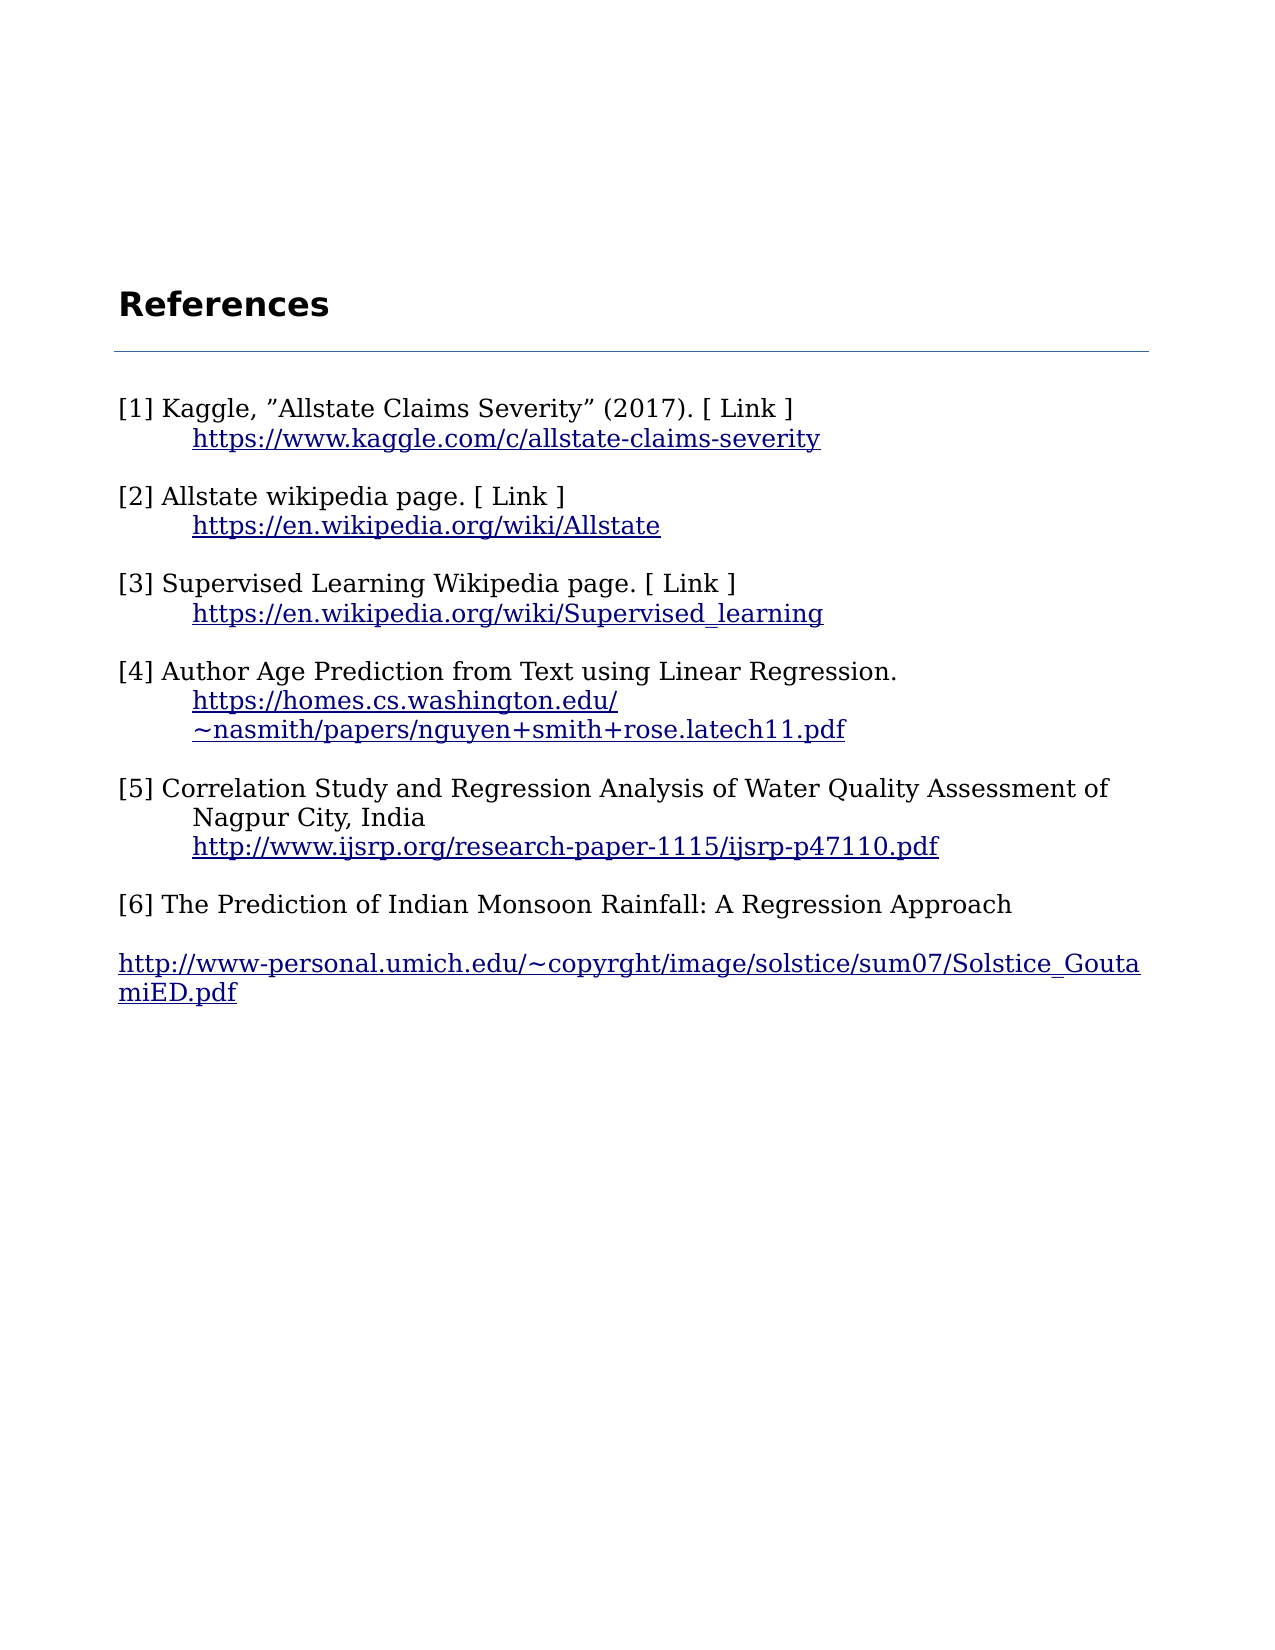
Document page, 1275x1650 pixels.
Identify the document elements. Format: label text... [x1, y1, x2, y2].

subtitle References [118, 285, 1157, 324]
text [6] The Prediction of Indian Monsoon Rainfall: A Regression Approach [118, 891, 1157, 920]
text [1] Kaggle, ”Allstate Claims Severity” (2017). [ Link ] [118, 395, 1157, 424]
text [3] Supervised Learning Wikipedia page. [ Link ] [118, 570, 1157, 599]
text [4] Author Age Prediction from Text using Linear Regression. [118, 657, 1157, 686]
text [5] Correlation Study and Regression Analysis of Water Quality Assessment of [118, 774, 1157, 803]
text https://en.wikipedia.org/wiki/Supervised_learning [118, 599, 1157, 628]
text http://www.ijsrp.org/research-paper-1115/ijsrp-p47110.pdf [118, 832, 1157, 861]
text [2] Allstate wikipedia page. [ Link ] [118, 482, 1157, 511]
text https://en.wikipedia.org/wiki/Allstate [118, 511, 1157, 541]
text https://www.kaggle.com/c/allstate-claims-severity [118, 424, 1157, 453]
text https://homes.cs.washington.edu/ ~nasmith/papers/nguyen+smith+rose.latech11.pdf [118, 686, 1157, 745]
text Nagpur City, India [118, 803, 1157, 832]
text http://www-personal.umich.edu/~copyrght/image/solstice/sum07/Solstice_GoutamiED.pdf [118, 920, 1157, 1007]
